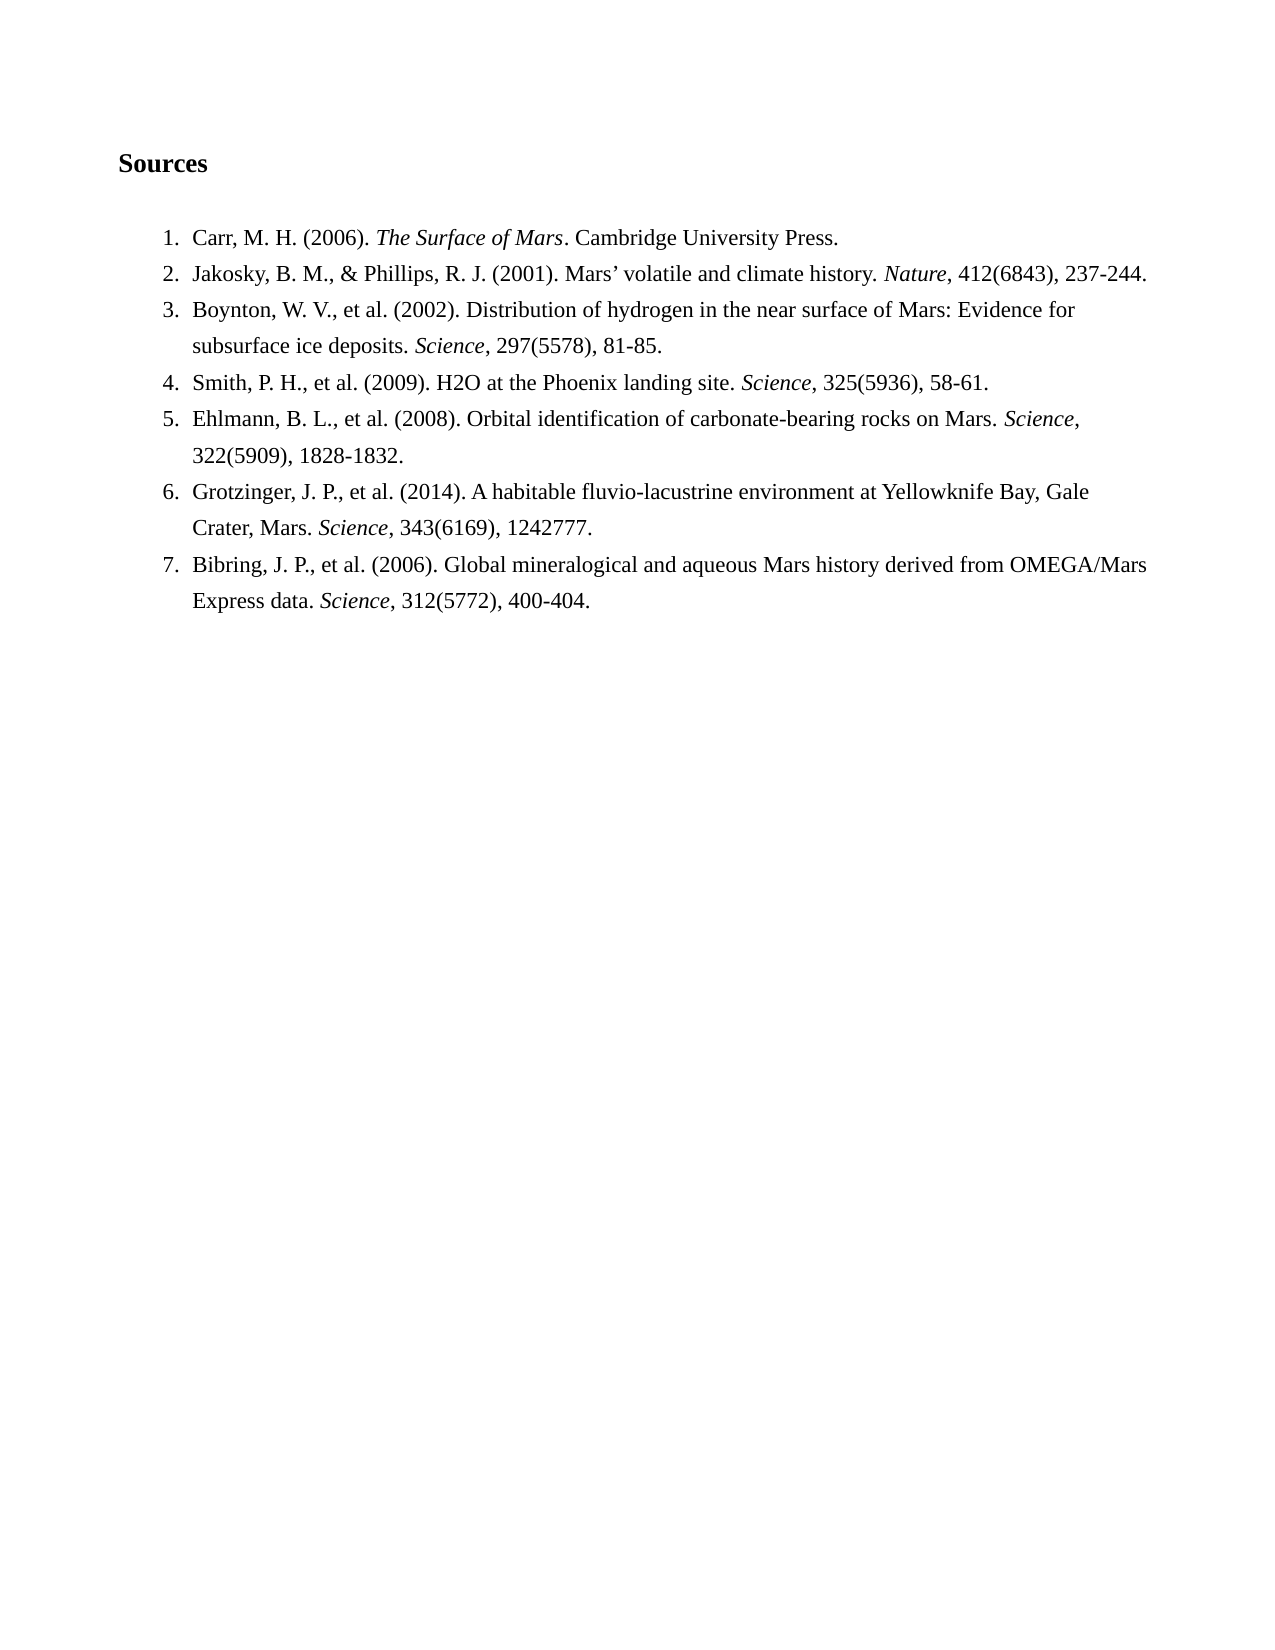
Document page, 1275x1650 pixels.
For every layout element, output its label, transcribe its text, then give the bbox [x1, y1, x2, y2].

list Carr, M. H. (2006). The Surface of Mars. Cambridge University Press. [162, 223, 1157, 250]
list Grotzinger, J. P., et al. (2014). A habitable fluvio-lacustrine environment at Yellowknife Bay, Gale Crater, Mars. Science, 343(6169), 1242777. [162, 478, 1157, 541]
list Ehlmann, B. L., et al. (2008). Orbital identification of carbonate-bearing rocks on Mars. Science, 322(5909), 1828-1832. [162, 405, 1157, 468]
list Boynton, W. V., et al. (2002). Distribution of hydrogen in the near surface of Mars: Evidence for subsurface ice deposits. Science, 297(5578), 81-85. [162, 296, 1157, 359]
list Smith, P. H., et al. (2009). H2O at the Phoenix landing site. Science, 325(5936), 58-61. [162, 369, 1157, 395]
list Bibring, J. P., et al. (2006). Global mineralogical and aqueous Mars history derived from OMEGA/Mars Express data. Science, 312(5772), 400-404. [162, 551, 1157, 613]
subtitle Sources [118, 147, 1157, 178]
list Jakosky, B. M., & Phillips, R. J. (2001). Mars’ volatile and climate history. Nature, 412(6843), 237-244. [162, 260, 1157, 286]
